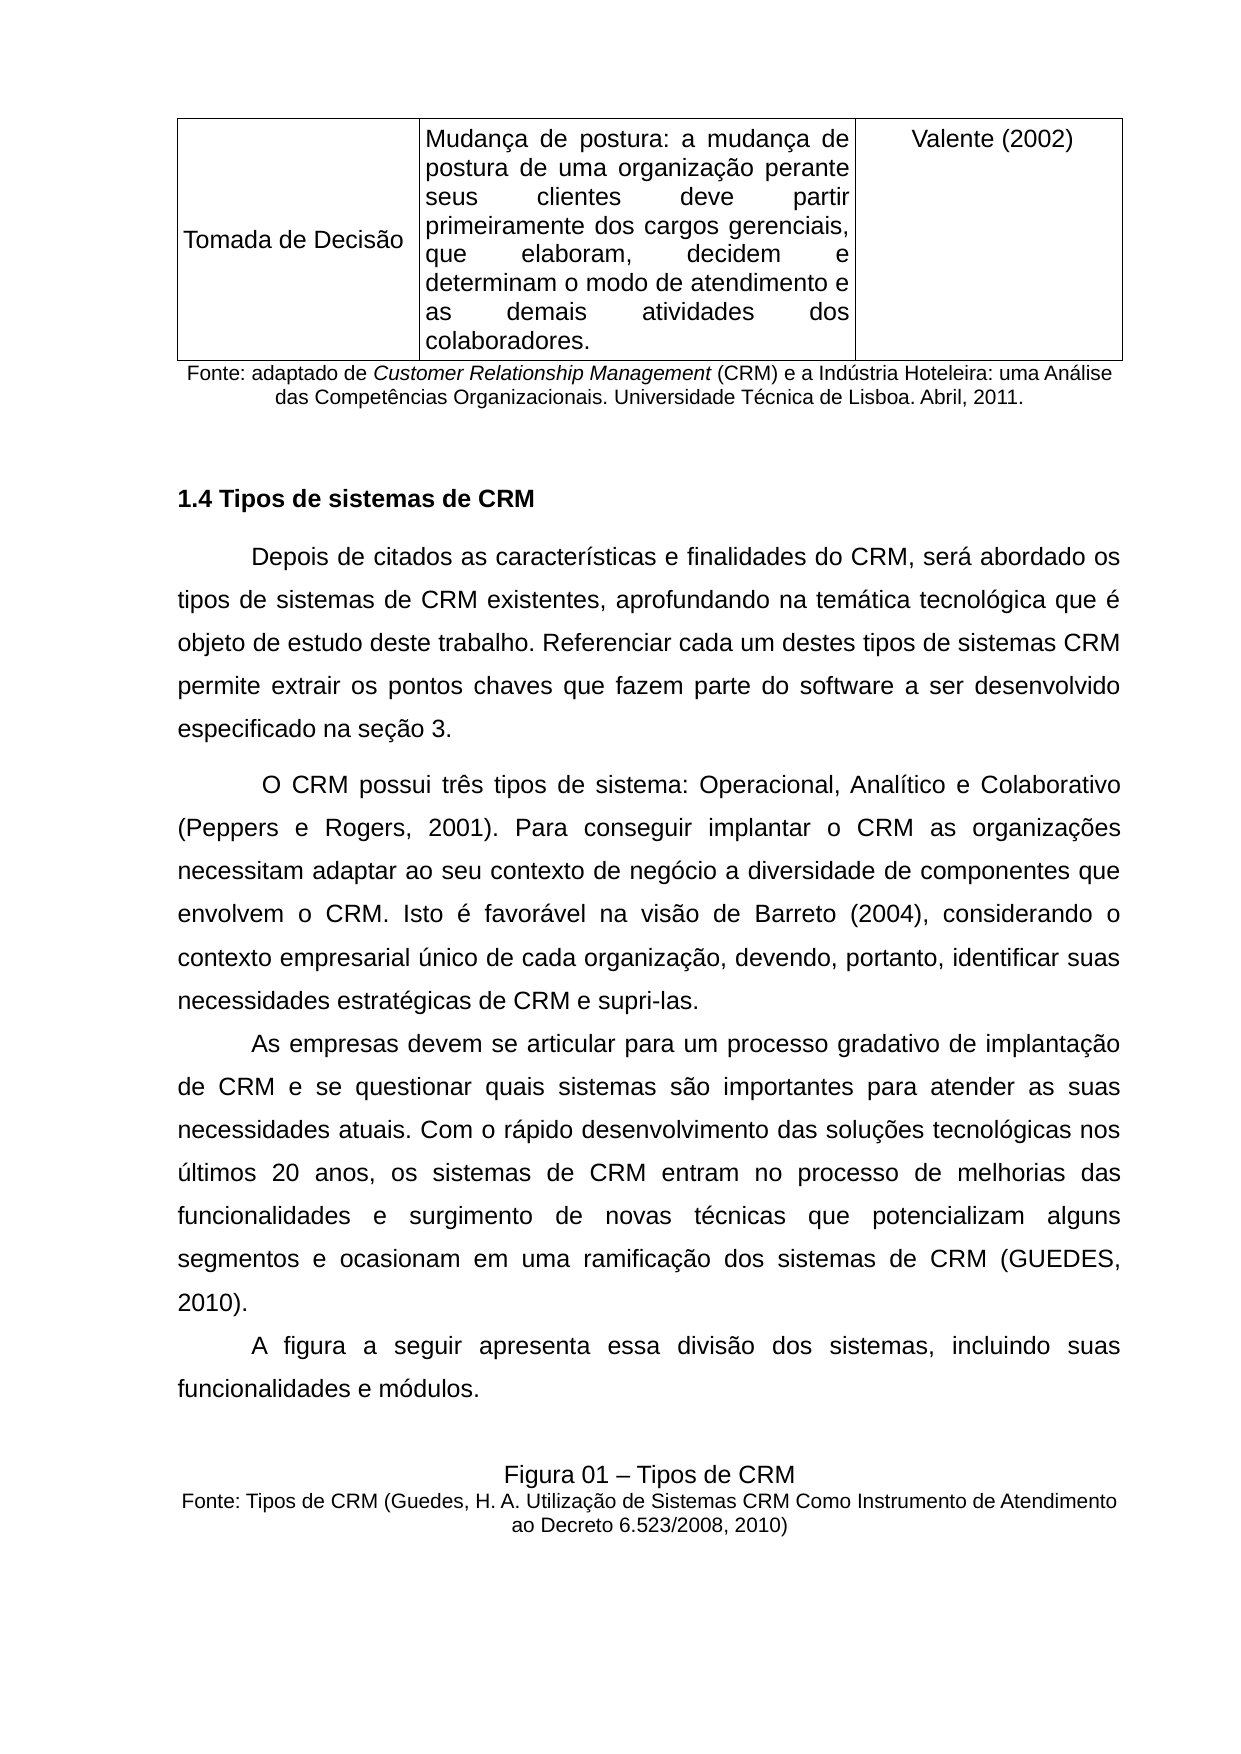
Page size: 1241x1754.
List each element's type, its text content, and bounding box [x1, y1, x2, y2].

subtitle 1.4 Tipos de sistemas de CRM [177, 450, 1122, 513]
table_cell Valente (2002) [856, 119, 1122, 360]
text Fonte: Tipos de CRM (Guedes, H. A. Utilização de Sistemas CRM Como Instrumento de Atendimento ao Decreto 6.523/2008, 2010) [177, 1489, 1122, 1537]
text Figura 01 – Tipos de CRM [177, 1460, 1122, 1489]
table_cell Tomada de Decisão [178, 119, 419, 360]
table_cell Mudança de postura: a mudança de postura de uma organização perante seus clientes deve partir primeiramente dos cargos gerenciais, que elaboram, decidem e determinam o modo de atendimento e as demais atividades dos colaboradores. [420, 119, 855, 360]
text Fonte: adaptado de Customer Relationship Management (CRM) e a Indústria Hoteleira: uma Análise das Competências Organizacionais. Universidade Técnica de Lisboa. Abril, 2011. [177, 361, 1122, 408]
text Depois de citados as características e finalidades do CRM, será abordado os tipos de sistemas de CRM existentes, aprofundando na temática tecnológica que é objeto de estudo deste trabalho. Referenciar cada um destes tipos de sistemas CRM permite extrair os pontos chaves que fazem parte do software a ser desenvolvido especificado na seção 3. [177, 542, 1122, 743]
text A figura a seguir apresenta essa divisão dos sistemas, incluindo suas funcionalidades e módulos. [177, 1331, 1122, 1402]
text As empresas devem se articular para um processo gradativo de implantação de CRM e se questionar quais sistemas são importantes para atender as suas necessidades atuais. Com o rápido desenvolvimento das soluções tecnológicas nos últimos 20 anos, os sistemas de CRM entram no processo de melhorias das funcionalidades e surgimento de novas técnicas que potencializam alguns segmentos e ocasionam em uma ramificação dos sistemas de CRM (GUEDES, 2010). [177, 1029, 1122, 1316]
text O CRM possui três tipos de sistema: Operacional, Analítico e Colaborativo (Peppers e Rogers, 2001). Para conseguir implantar o CRM as organizações necessitam adaptar ao seu contexto de negócio a diversidade de componentes que envolvem o CRM. Isto é favorável na visão de Barreto (2004), considerando o contexto empresarial único de cada organização, devendo, portanto, identificar suas necessidades estratégicas de CRM e supri-las. [177, 770, 1122, 1014]
